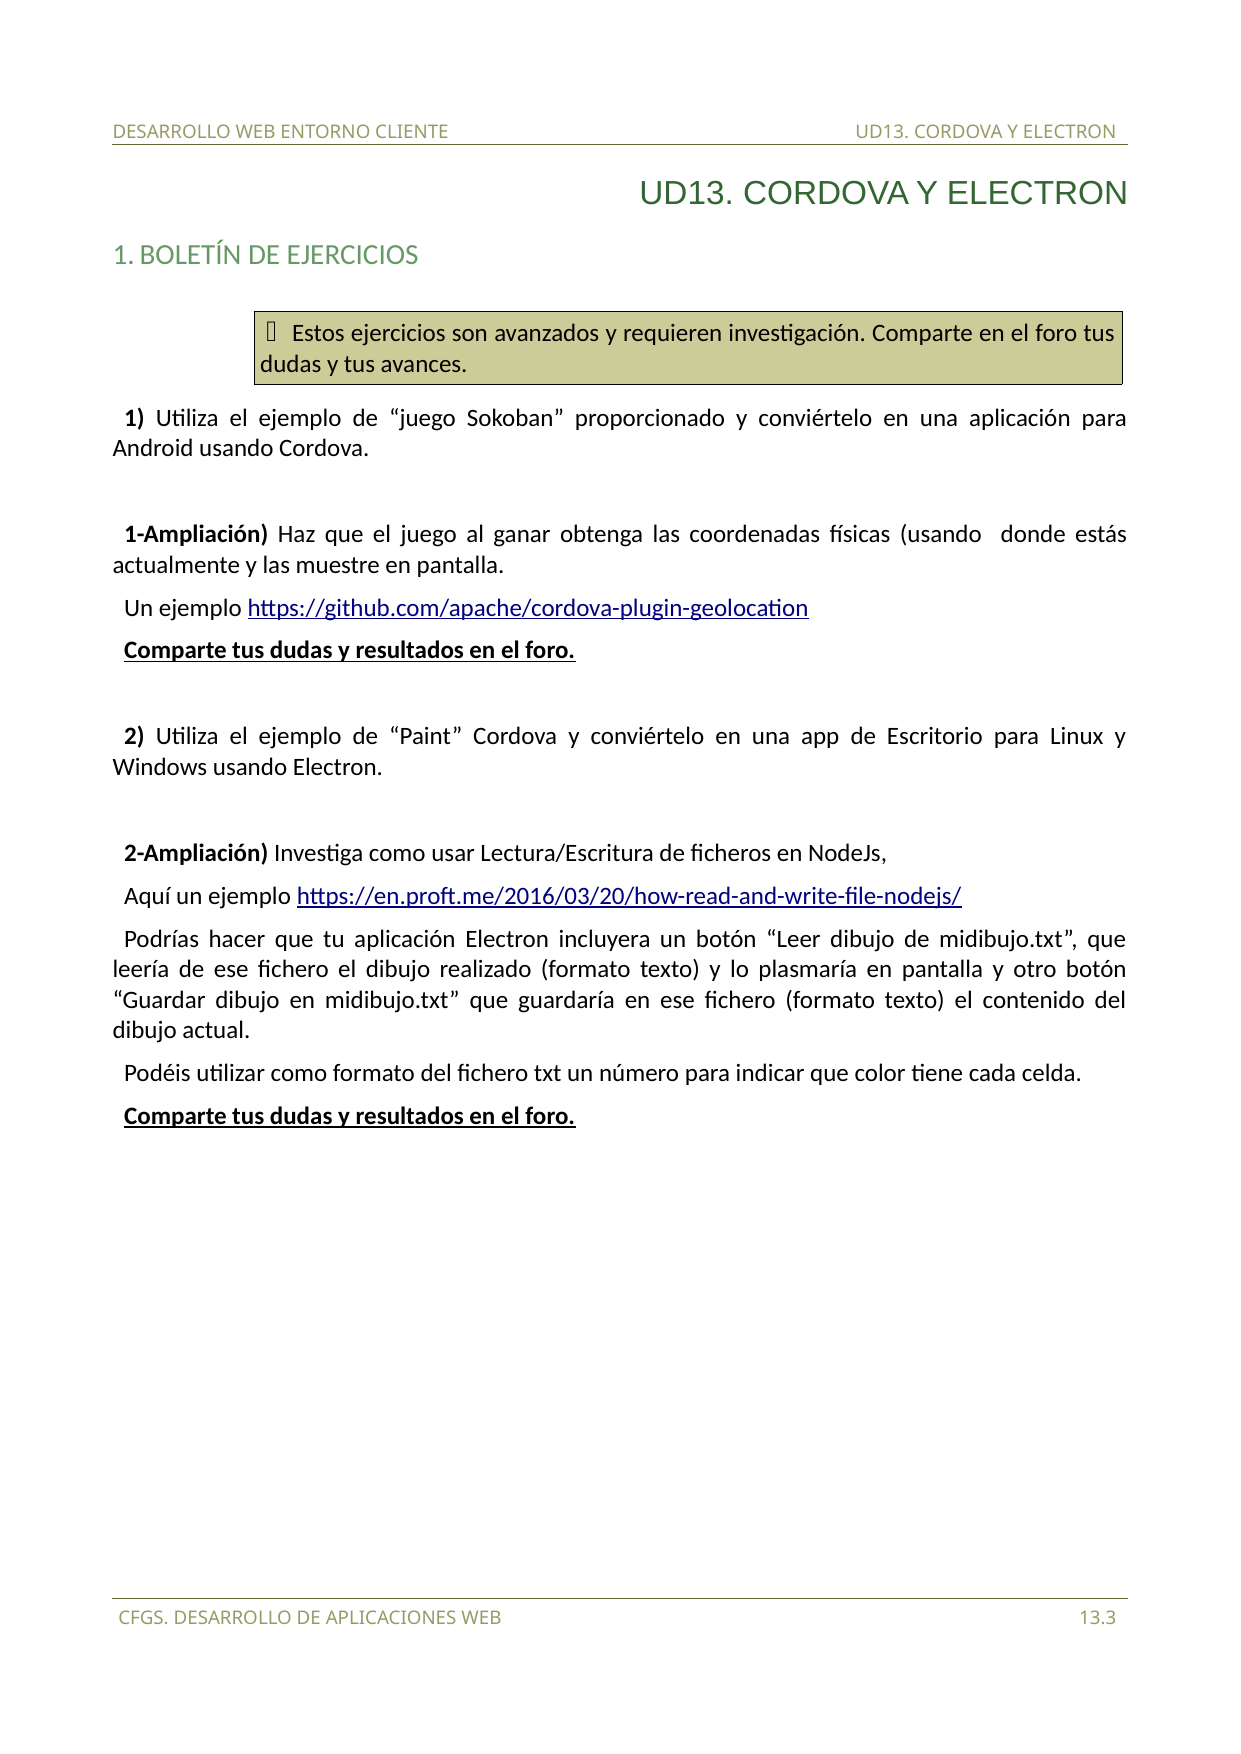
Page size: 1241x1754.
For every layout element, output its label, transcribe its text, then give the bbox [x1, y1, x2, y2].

text 1) Utiliza el ejemplo de “juego Sokoban” proporcionado y conviértelo en una aplicación para Android usando Cordova. [112, 402, 1128, 463]
text Comparte tus dudas y resultados en el foro. [112, 1100, 1128, 1131]
text Comparte tus dudas y resultados en el foro. [112, 635, 1128, 665]
text Un ejemplo https://github.com/apache/cordova-plugin-geolocation [112, 592, 1128, 622]
text 2) Utiliza el ejemplo de “Paint” Cordova y conviértelo en una app de Escritorio para Linux y Windows usando Electron. [112, 721, 1128, 782]
text 1-Ampliación) Haz que el juego al ganar obtenga las coordenadas físicas (usando donde estás actualmente y las muestre en pantalla. [112, 518, 1128, 579]
text  Estos ejercicios son avanzados y requieren investigación. Comparte en el foro tus dudas y tus avances. [255, 312, 1122, 384]
text Podrías hacer que tu aplicación Electron incluyera un botón “Leer dibujo de midibujo.txt”, que leería de ese fichero el dibujo realizado (formato texto) y lo plasmaría en pantalla y otro botón “Guardar dibujo en midibujo.txt” que guardaría en ese fichero (formato texto) el contenido del dibujo actual. [112, 923, 1128, 1045]
subtitle Boletín de ejercicios [112, 236, 1128, 272]
text UD13. Cordova y Electron [112, 173, 1128, 212]
text 2-Ampliación) Investiga como usar Lectura/Escritura de ficheros en NodeJs, [112, 837, 1128, 867]
text Aquí un ejemplo https://en.proft.me/2016/03/20/how-read-and-write-file-nodejs/ [112, 880, 1128, 910]
text Podéis utilizar como formato del fichero txt un número para indicar que color tiene cada celda. [112, 1057, 1128, 1088]
